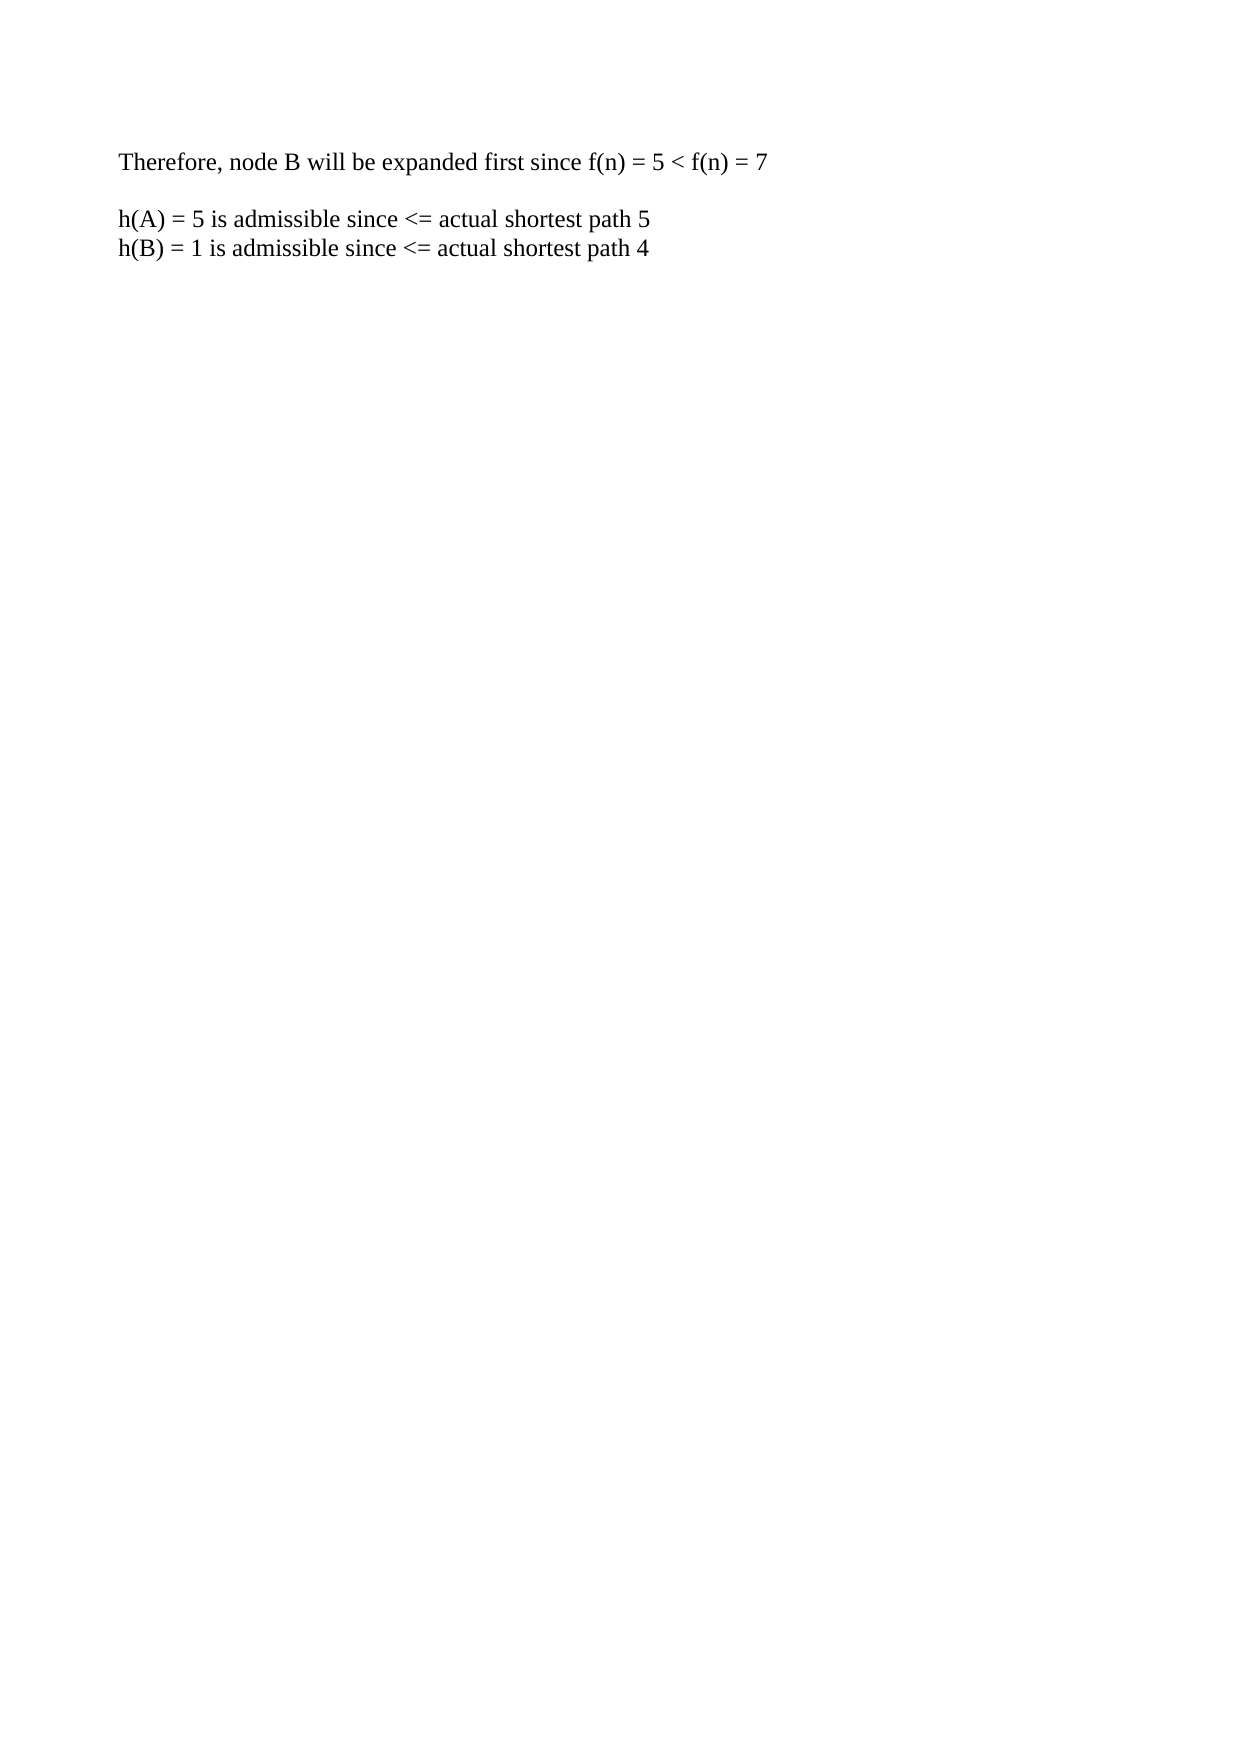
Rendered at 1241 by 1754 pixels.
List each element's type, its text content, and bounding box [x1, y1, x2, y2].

text h(A) = 5 is admissible since <= actual shortest path 5 [118, 204, 1122, 233]
text h(B) = 1 is admissible since <= actual shortest path 4 [118, 233, 1122, 262]
text Therefore, node B will be expanded first since f(n) = 5 < f(n) = 7 [118, 147, 1122, 176]
